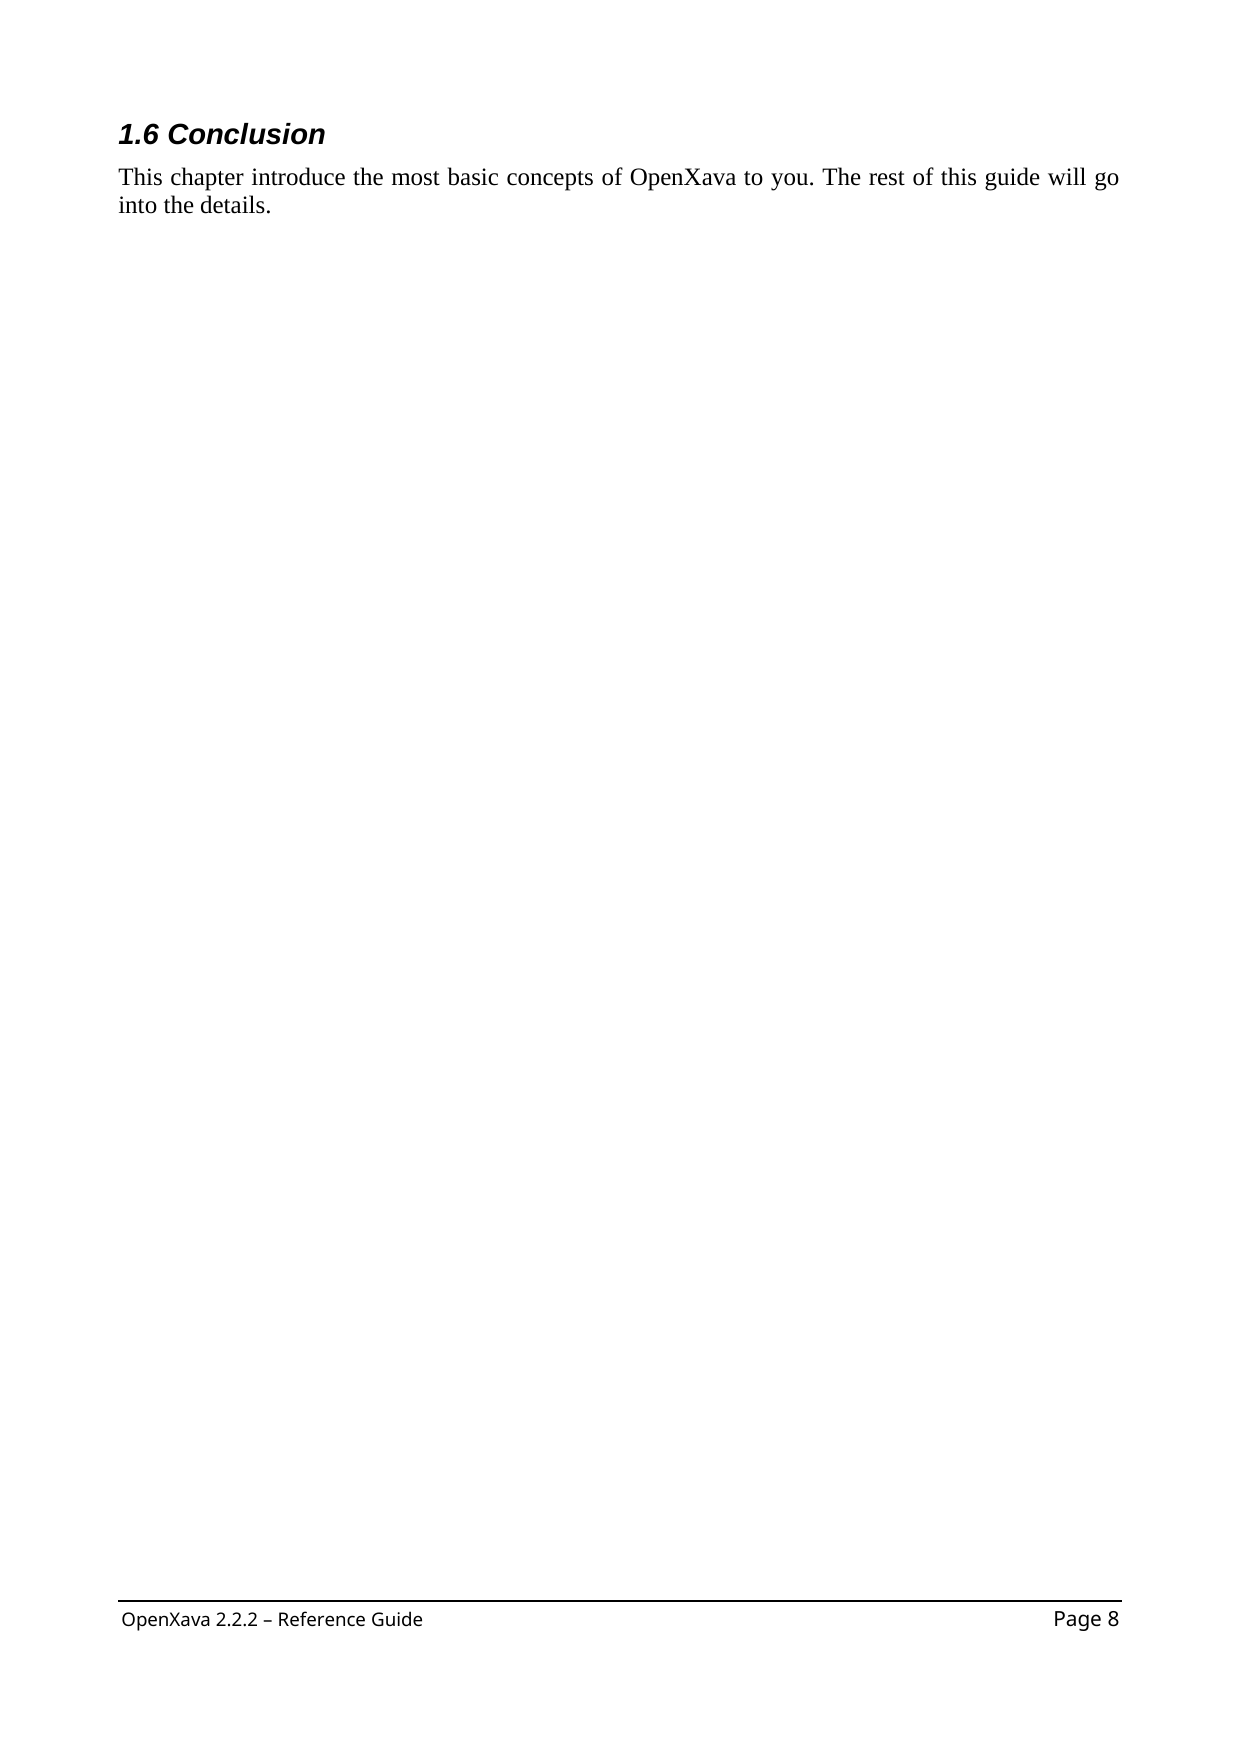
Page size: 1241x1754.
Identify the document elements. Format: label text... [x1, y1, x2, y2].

subtitle Conclusion [118, 118, 1122, 151]
text This chapter introduce the most basic concepts of OpenXava to you. The rest of this guide will go into the details. [118, 163, 1122, 219]
